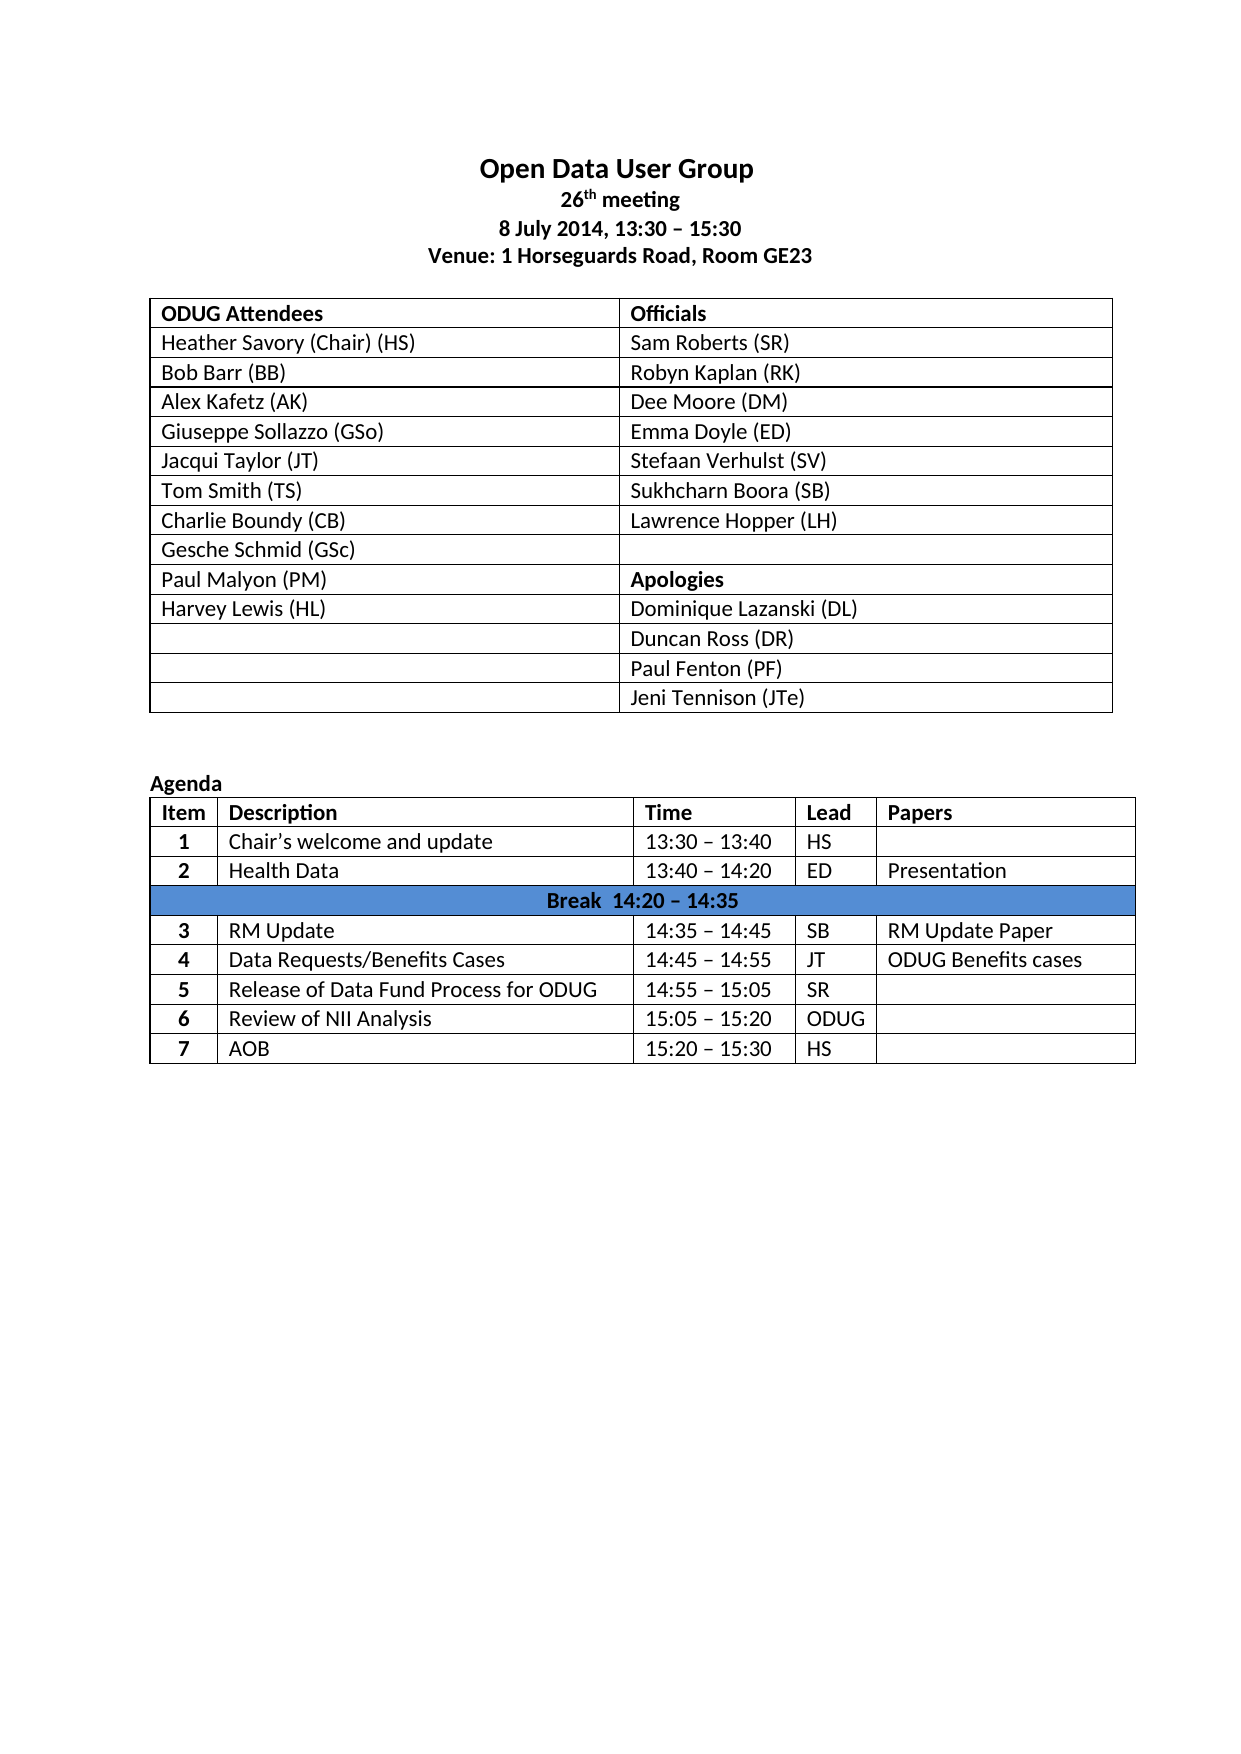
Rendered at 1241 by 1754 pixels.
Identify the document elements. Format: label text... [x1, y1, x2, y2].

table_cell Apologies [620, 565, 1112, 593]
table_cell 7 [151, 1034, 217, 1063]
table_cell RM Update [218, 916, 633, 944]
table_cell Release of Data Fund Process for ODUG [218, 975, 633, 1003]
table_cell Jeni Tennison (JTe) [620, 683, 1112, 712]
table_cell [877, 1034, 1135, 1063]
table_cell 13:30 – 13:40 [634, 827, 795, 856]
table_cell 13:40 – 14:20 [634, 857, 795, 885]
table_cell ODUG Benefits cases [877, 945, 1135, 974]
table_cell ED [796, 857, 876, 885]
table_cell 1 [151, 827, 217, 856]
table_cell 14:45 – 14:55 [634, 945, 795, 974]
table_cell Presentation [877, 857, 1135, 885]
table_cell Lawrence Hopper (LH) [620, 506, 1112, 534]
table_header Item [151, 798, 217, 826]
table_cell Jacqui Taylor (JT) [151, 447, 619, 475]
table_cell 14:55 – 15:05 [634, 975, 795, 1003]
table_header Officials [620, 299, 1112, 327]
text 8 July 2014, 13:30 – 15:30 [150, 214, 1090, 242]
table_cell JT [796, 945, 876, 974]
table_cell Robyn Kaplan (RK) [620, 358, 1112, 386]
table_cell [877, 1005, 1135, 1033]
table_cell Break 14:20 – 14:35 [151, 886, 1135, 915]
table_cell Charlie Boundy (CB) [151, 506, 619, 534]
table_cell [151, 624, 619, 653]
table_cell Sukhcharn Boora (SB) [620, 476, 1112, 505]
table_cell Health Data [218, 857, 633, 885]
table_cell [877, 827, 1135, 856]
table_cell 15:05 – 15:20 [634, 1005, 795, 1033]
table_cell [151, 654, 619, 682]
table_header Description [218, 798, 633, 826]
table_cell 4 [151, 945, 217, 974]
table_cell Sam Roberts (SR) [620, 328, 1112, 357]
table_cell Heather Savory (Chair) (HS) [151, 328, 619, 357]
table_cell HS [796, 827, 876, 856]
text Agenda [150, 769, 1090, 797]
table_cell 2 [151, 857, 217, 885]
table_cell ODUG [796, 1005, 876, 1033]
table_cell Chair’s welcome and update [218, 827, 633, 856]
text Open Data User Group [150, 150, 1090, 186]
table_cell 14:35 – 14:45 [634, 916, 795, 944]
table_header Lead [796, 798, 876, 826]
table_cell SR [796, 975, 876, 1003]
table_cell Paul Fenton (PF) [620, 654, 1112, 682]
table_cell Duncan Ross (DR) [620, 624, 1112, 653]
table_cell Dominique Lazanski (DL) [620, 595, 1112, 623]
table_cell [151, 683, 619, 712]
table_cell RM Update Paper [877, 916, 1135, 944]
table_cell Alex Kafetz (AK) [151, 388, 619, 416]
table_cell Stefaan Verhulst (SV) [620, 447, 1112, 475]
table_cell 5 [151, 975, 217, 1003]
text 26th meeting [150, 186, 1090, 214]
table_cell SB [796, 916, 876, 944]
table_cell 15:20 – 15:30 [634, 1034, 795, 1063]
table_header Papers [877, 798, 1135, 826]
table_cell Data Requests/Benefits Cases [218, 945, 633, 974]
table_cell Harvey Lewis (HL) [151, 595, 619, 623]
text Venue: 1 Horseguards Road, Room GE23 [150, 242, 1090, 270]
table_cell [877, 975, 1135, 1003]
table_cell [620, 535, 1112, 564]
table_cell 3 [151, 916, 217, 944]
table_cell Tom Smith (TS) [151, 476, 619, 505]
table_cell Review of NII Analysis [218, 1005, 633, 1033]
table_cell Bob Barr (BB) 2:30o [151, 358, 619, 386]
table_cell AOB [218, 1034, 633, 1063]
table_cell HS [796, 1034, 876, 1063]
table_cell 6 [151, 1005, 217, 1033]
table_header Time [634, 798, 795, 826]
table_header ODUG Attendees [151, 299, 619, 327]
table_cell Dee Moore (DM) [620, 388, 1112, 416]
table_cell Gesche Schmid (GSc) [151, 535, 619, 564]
table_cell Emma Doyle (ED) [620, 417, 1112, 446]
table_cell Paul Malyon (PM) [151, 565, 619, 593]
table_cell Giuseppe Sollazzo (GSo) [151, 417, 619, 446]
